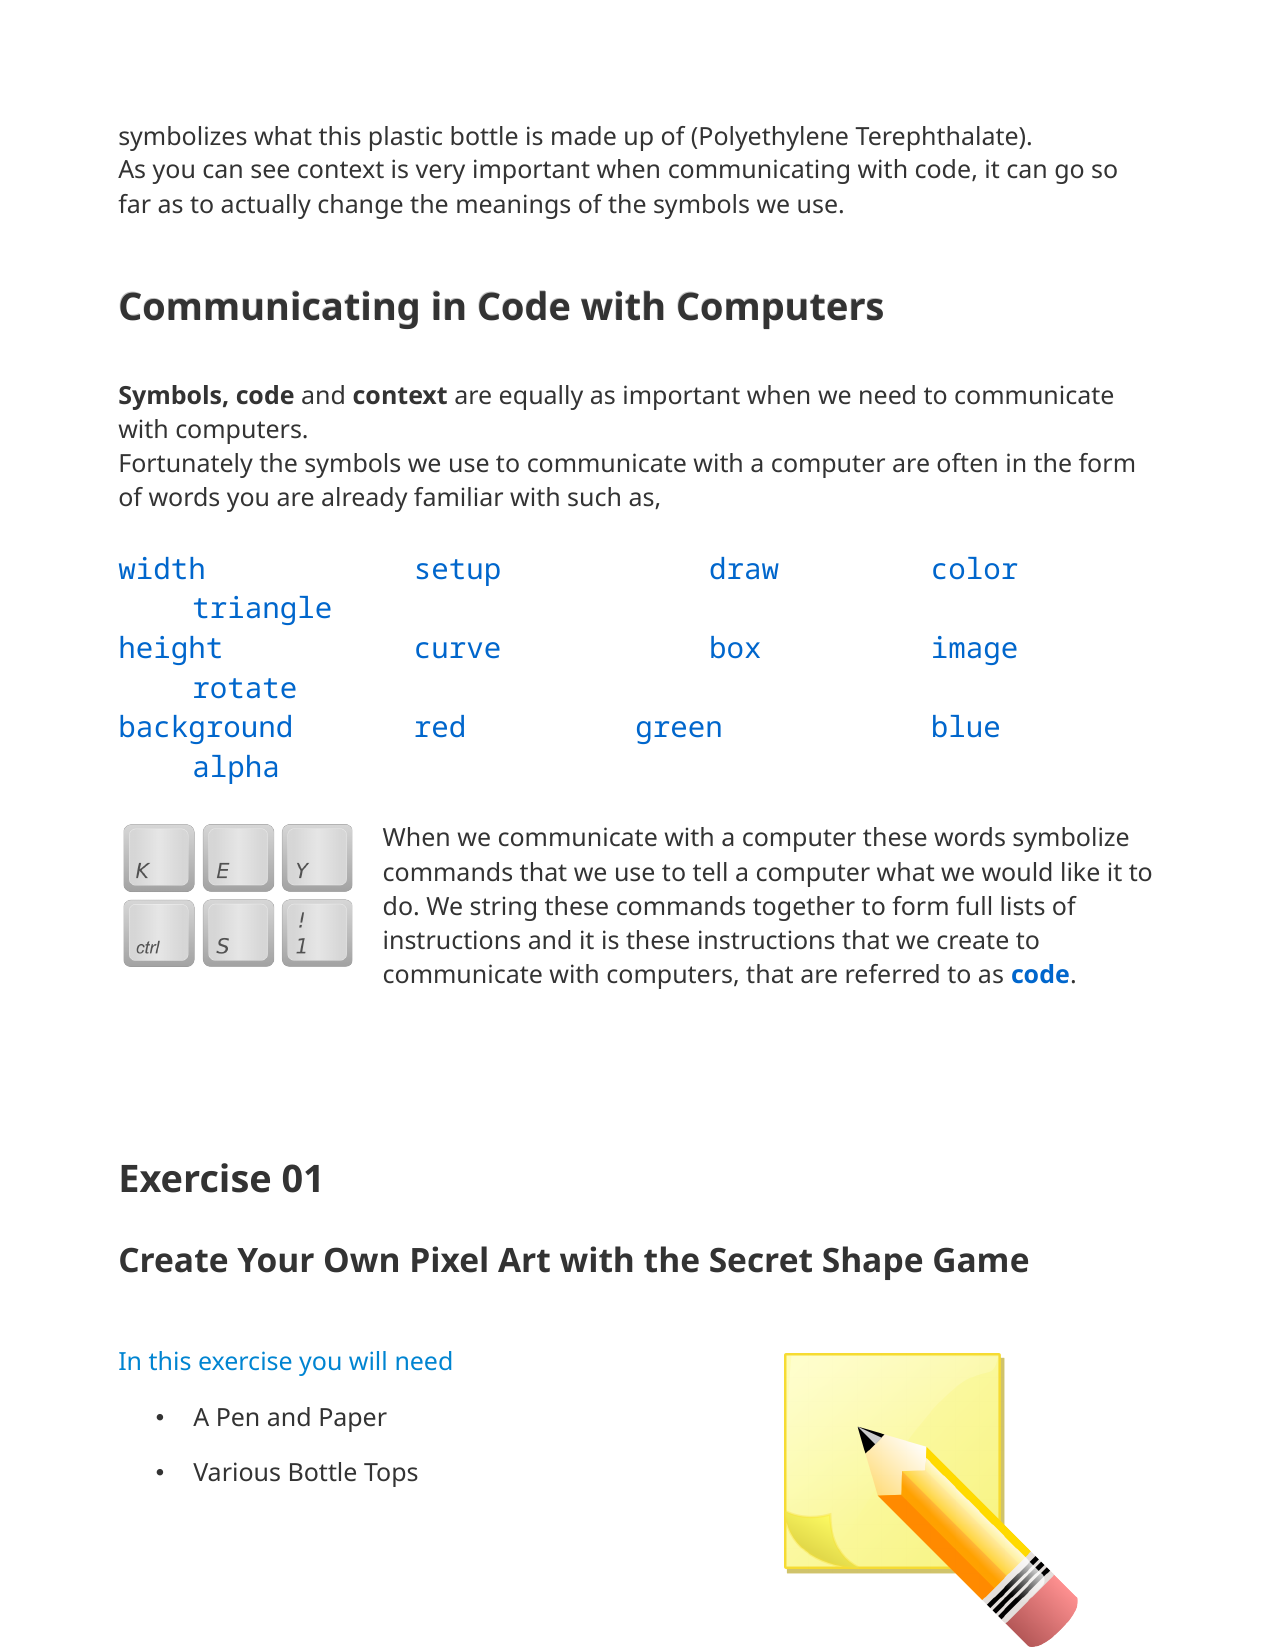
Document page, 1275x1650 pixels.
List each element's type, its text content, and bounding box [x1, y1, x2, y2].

text As you can see context is very important when communicating with code, it can go so far as to actually change the meanings of the symbols we use. [118, 152, 1157, 220]
subtitle Communicating in Code with Computers [118, 279, 1157, 331]
list [1078, 1399, 1157, 1433]
text width setup draw color triangle [118, 548, 1157, 627]
text Fortunately the symbols we use to communicate with a computer are often in the form of words you are already familiar with such as, [118, 446, 1157, 514]
picture [784, 1353, 1078, 1647]
text symbolizes what this plastic bottle is made up of (Polyethylene Terephthalate). [118, 118, 1157, 152]
subtitle Create Your Own Pixel Art with the Secret Shape Game [118, 1237, 1157, 1282]
list Various Bottle Tops [156, 1455, 784, 1489]
text Symbols, code and context are equally as important when we need to communicate with computers. [118, 378, 1157, 446]
picture [123, 824, 353, 967]
list [1078, 1455, 1157, 1489]
text height curve box image rotate [118, 627, 1157, 707]
text When we communicate with a computer these words symbolize commands that we use to tell a computer what we would like it to do. We string these commands together to form full lists of instructions and it is these instructions that we create to communicate with computers, that are referred to as code. [118, 820, 1157, 990]
list A Pen and Paper [156, 1399, 784, 1433]
subtitle Exercise 01 [118, 1152, 1157, 1203]
text background red green blue alpha [118, 707, 1157, 786]
text In this exercise you will need [118, 1344, 1157, 1378]
